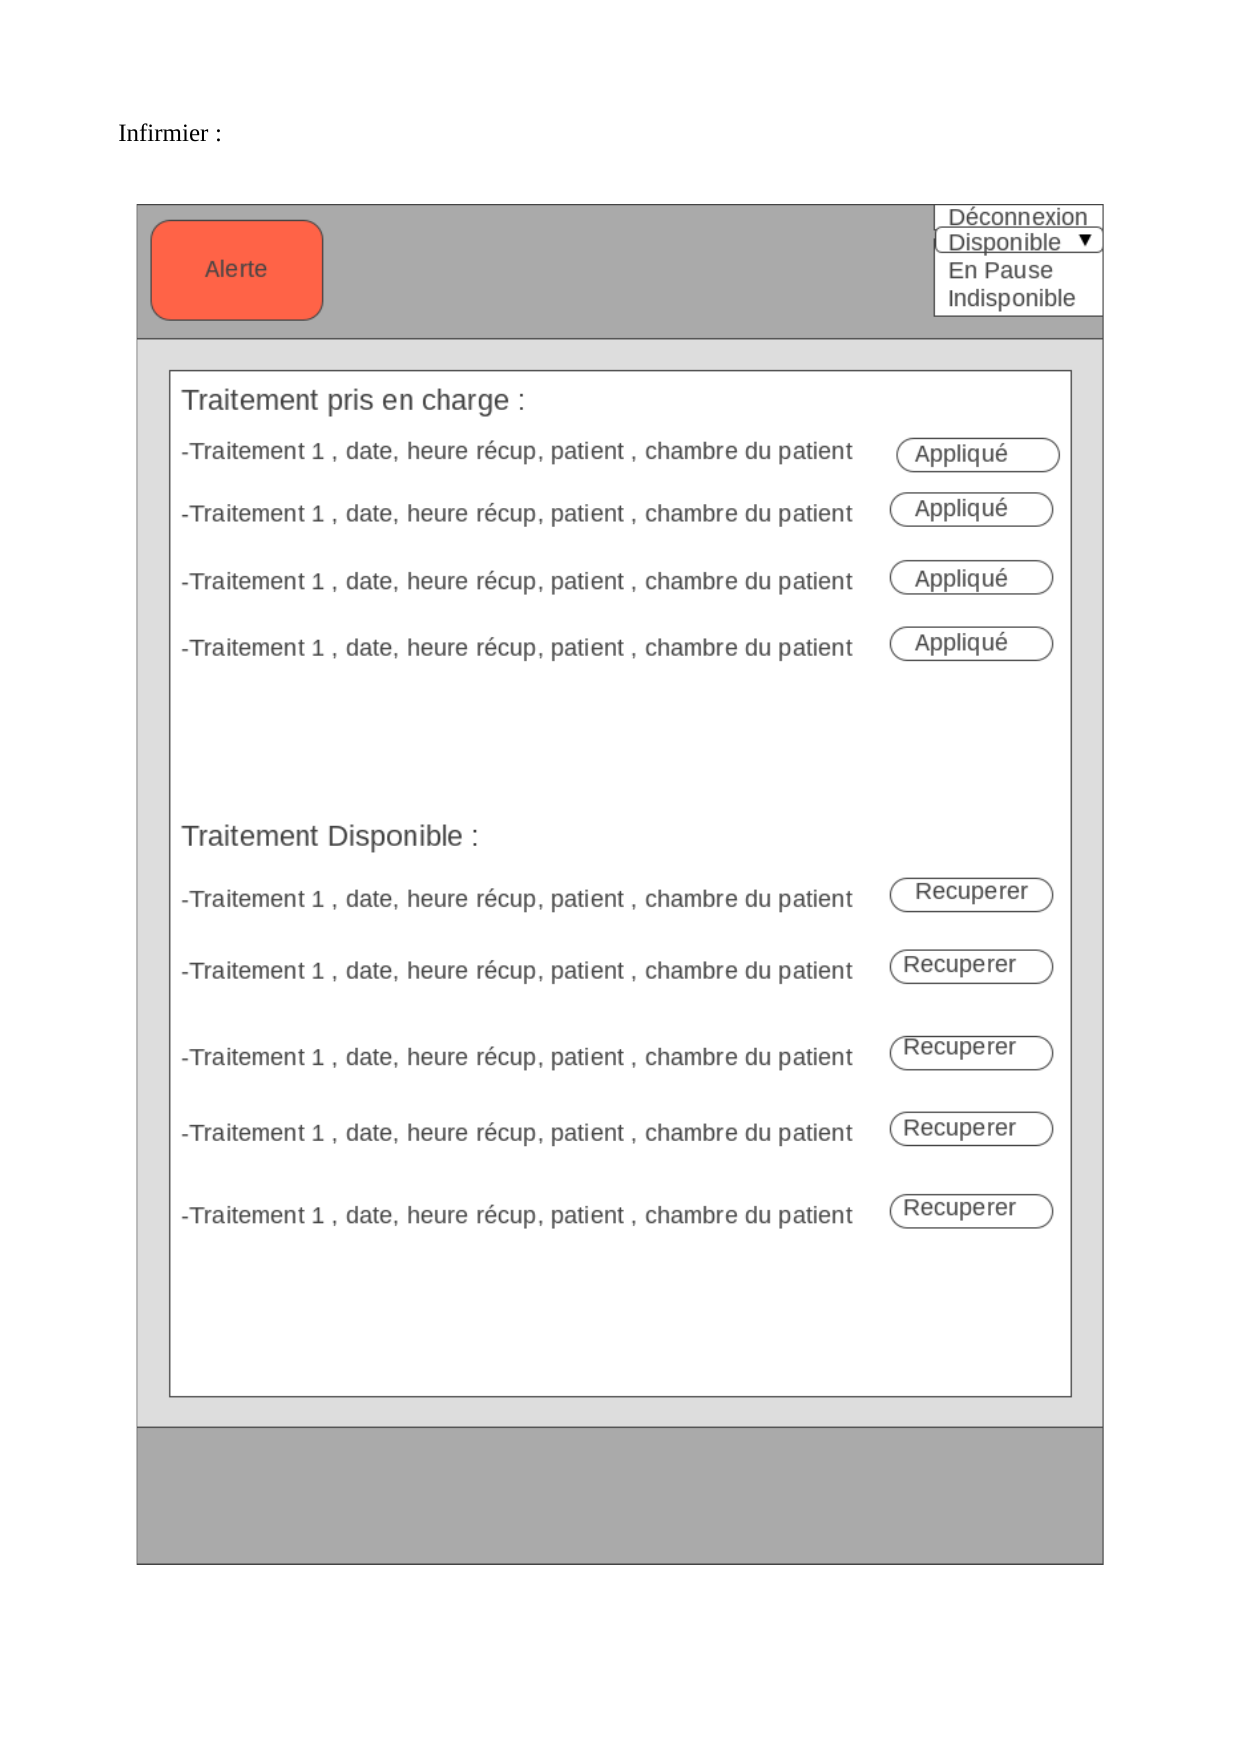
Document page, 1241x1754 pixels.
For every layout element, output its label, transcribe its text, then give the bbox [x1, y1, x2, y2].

picture [136, 204, 1104, 1565]
text Infirmier : [118, 118, 1122, 147]
